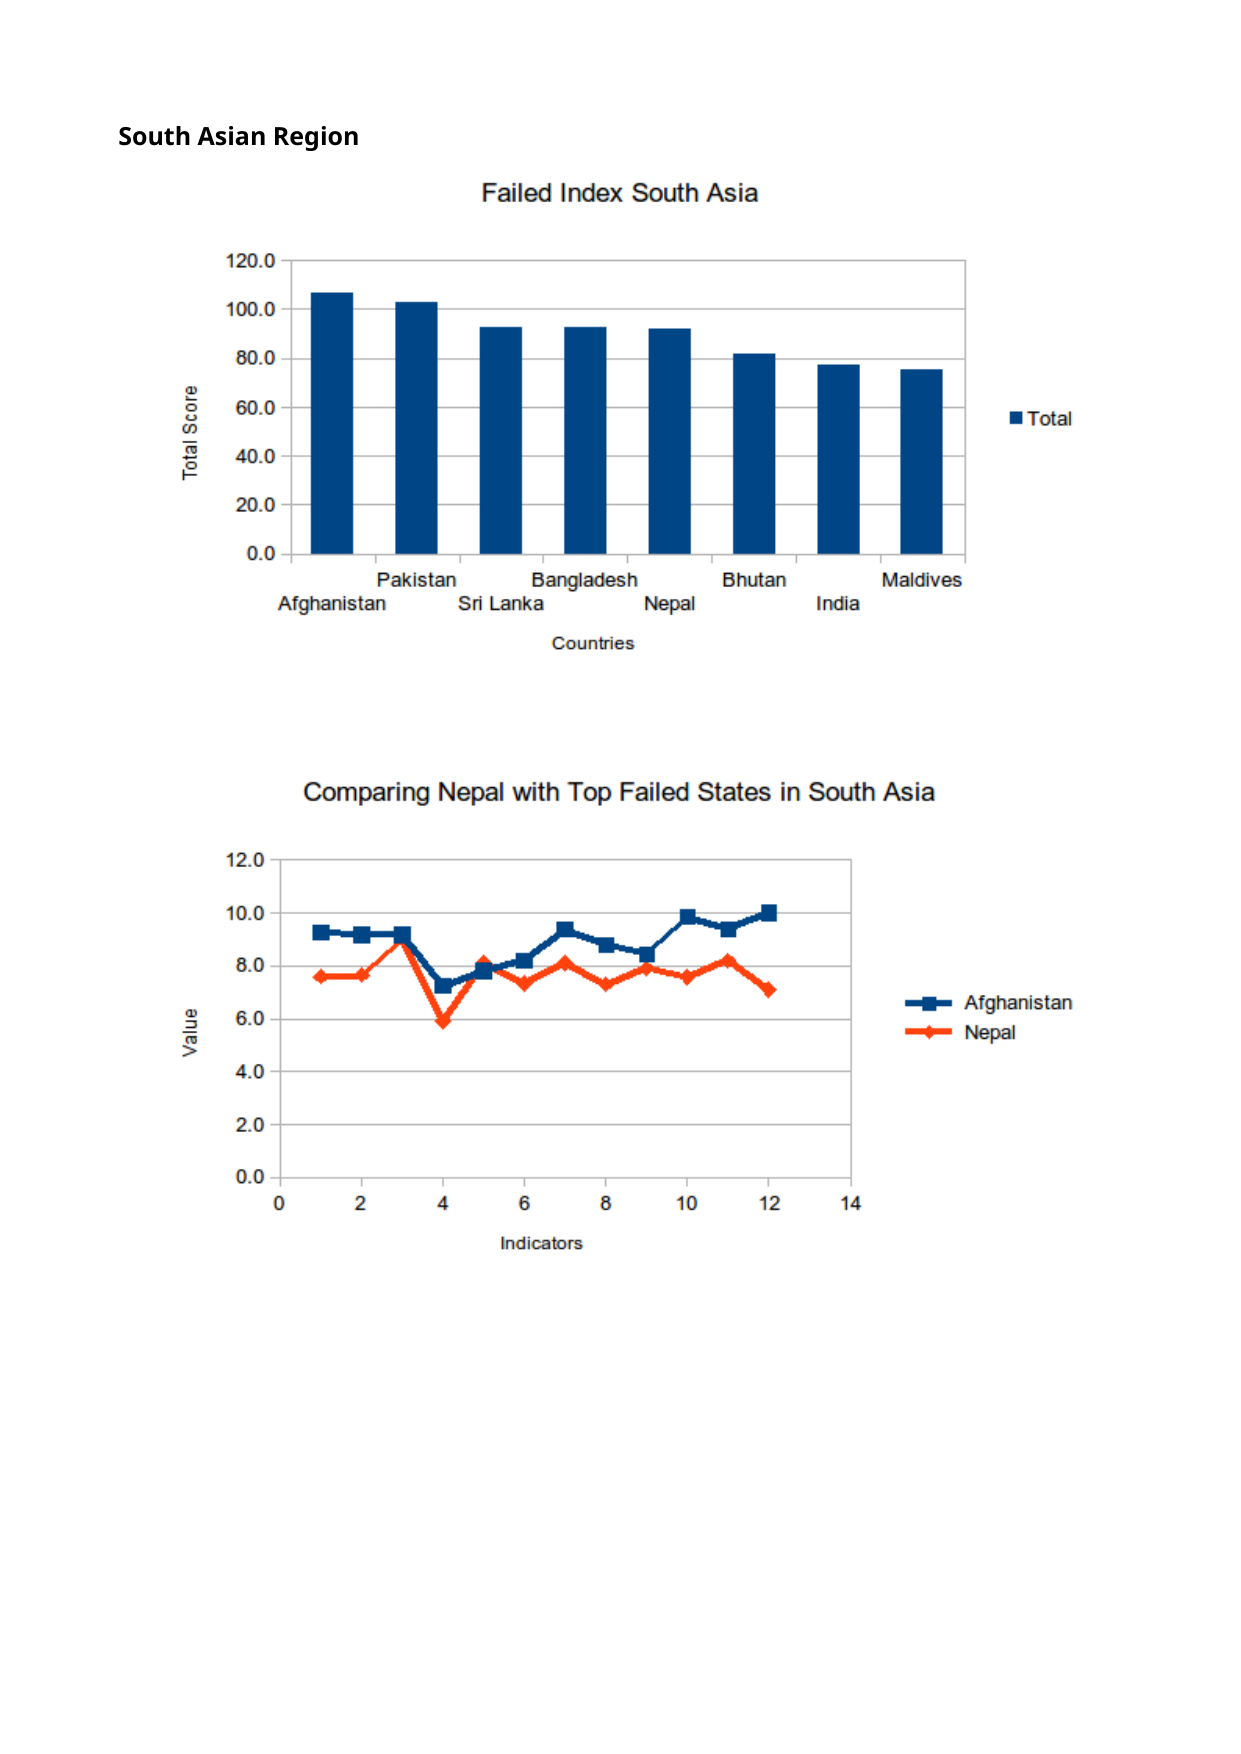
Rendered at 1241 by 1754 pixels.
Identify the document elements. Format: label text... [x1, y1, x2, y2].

picture [147, 152, 1093, 684]
text South Asian Region [118, 118, 1122, 152]
picture [147, 751, 1093, 1284]
